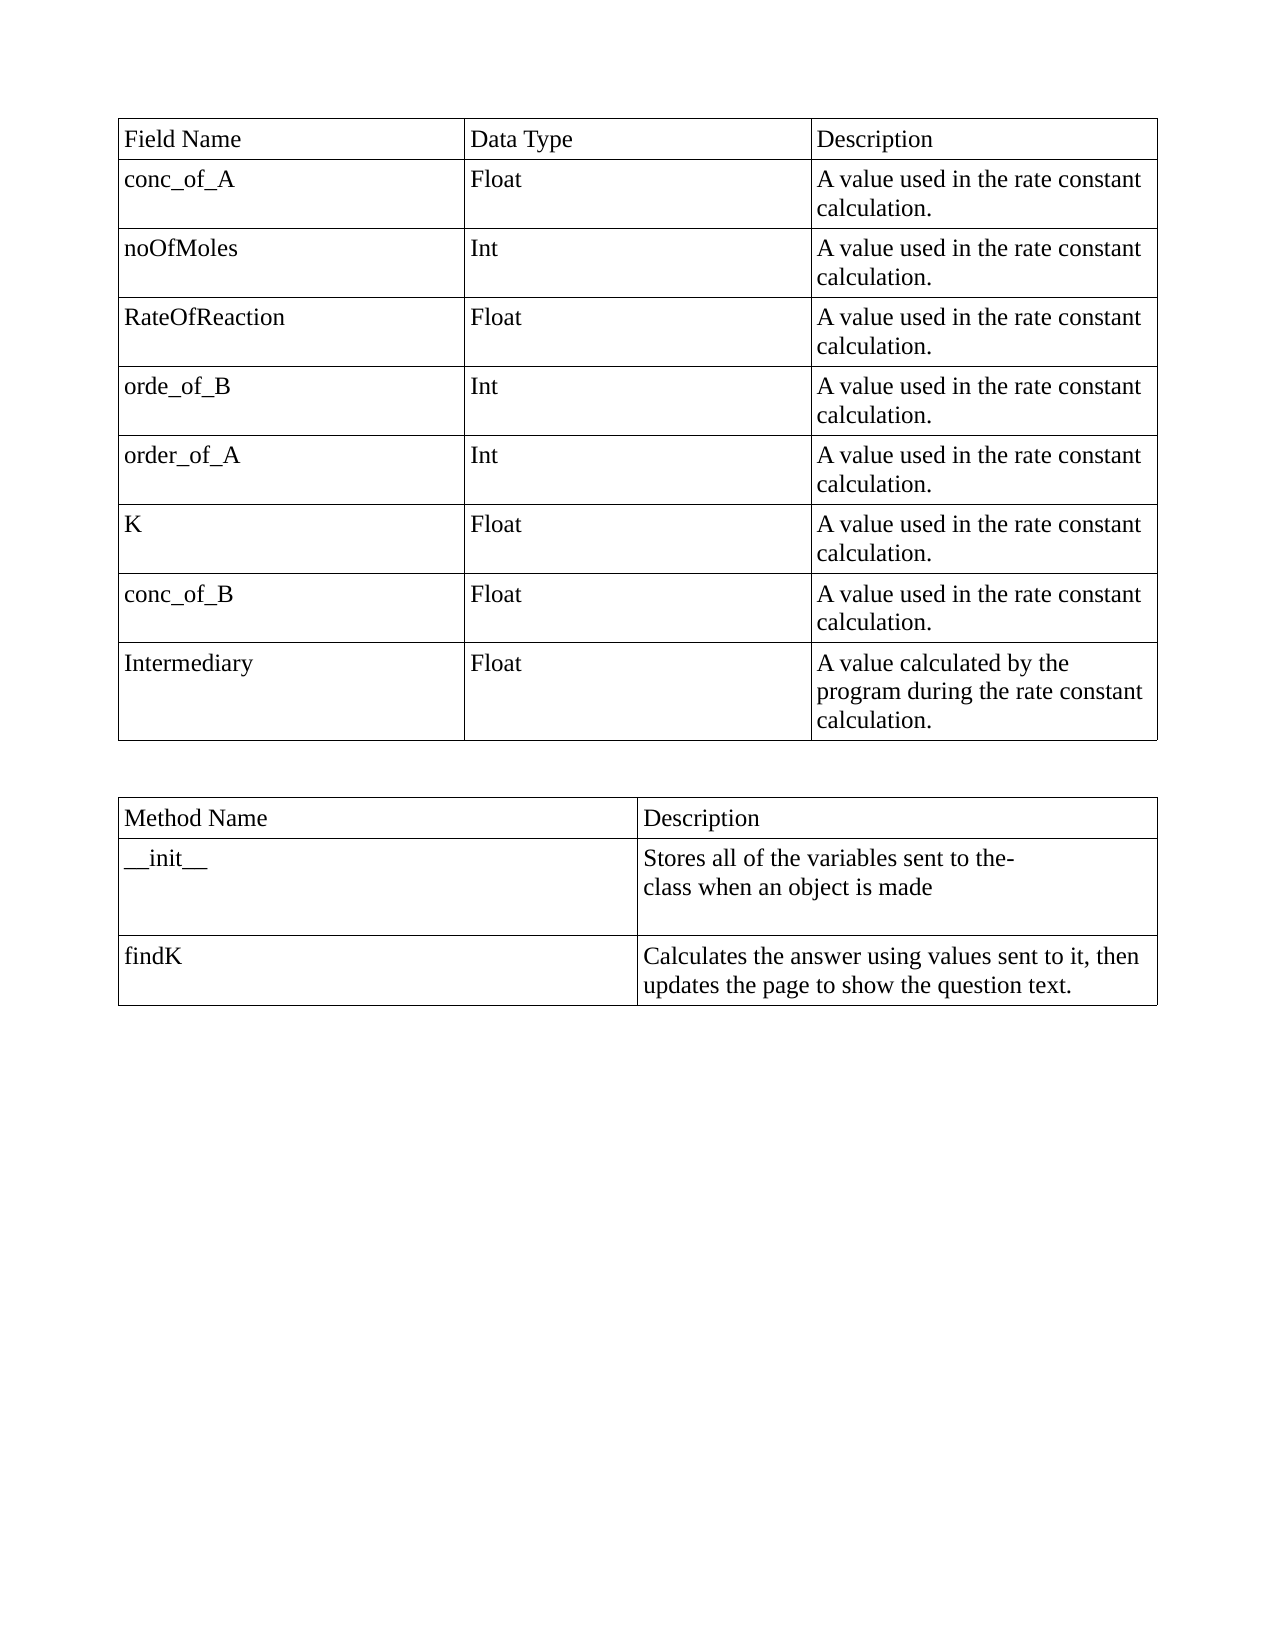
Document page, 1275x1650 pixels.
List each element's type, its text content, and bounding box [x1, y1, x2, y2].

table_cell Int [465, 367, 811, 435]
table_cell Stores all of the variables sent to the- class when an object is made [638, 839, 1157, 935]
table_cell A value used in the rate constant calculation. [812, 574, 1157, 642]
table_cell Int [465, 229, 811, 297]
table_cell Intermediary [119, 643, 464, 740]
table_cell conc_of_A [119, 160, 464, 227]
table_header Description [812, 119, 1157, 158]
table_cell Int [465, 436, 811, 504]
table_cell Calculates the answer using values sent to it, then updates the page to show the question text. [638, 936, 1157, 1004]
table_cell RateOfReaction [119, 298, 464, 366]
table_header Data Type [465, 119, 811, 158]
table_cell A value used in the rate constant calculation. [812, 160, 1157, 227]
table_cell A value calculated by the program during the rate constant calculation. [812, 643, 1157, 740]
table_cell A value used in the rate constant calculation. [812, 436, 1157, 504]
table_cell A value used in the rate constant calculation. [812, 367, 1157, 435]
table_cell __init__ [119, 839, 637, 935]
table_cell A value used in the rate constant calculation. [812, 505, 1157, 573]
table_cell Float [465, 574, 811, 642]
table_cell K [119, 505, 464, 573]
table_cell noOfMoles [119, 229, 464, 297]
table_cell conc_of_B [119, 574, 464, 642]
table_header Description [638, 798, 1157, 838]
table_header Field Name [119, 119, 464, 158]
table_cell Float [465, 505, 811, 573]
table_header Method Name [119, 798, 637, 838]
table_cell Float [465, 643, 811, 740]
table_cell A value used in the rate constant calculation. [812, 229, 1157, 297]
table_cell Float [465, 298, 811, 366]
table_cell orde_of_B [119, 367, 464, 435]
table_cell findK [119, 936, 637, 1004]
table_cell order_of_A [119, 436, 464, 504]
table_cell A value used in the rate constant calculation. [812, 298, 1157, 366]
table_cell Float [465, 160, 811, 227]
